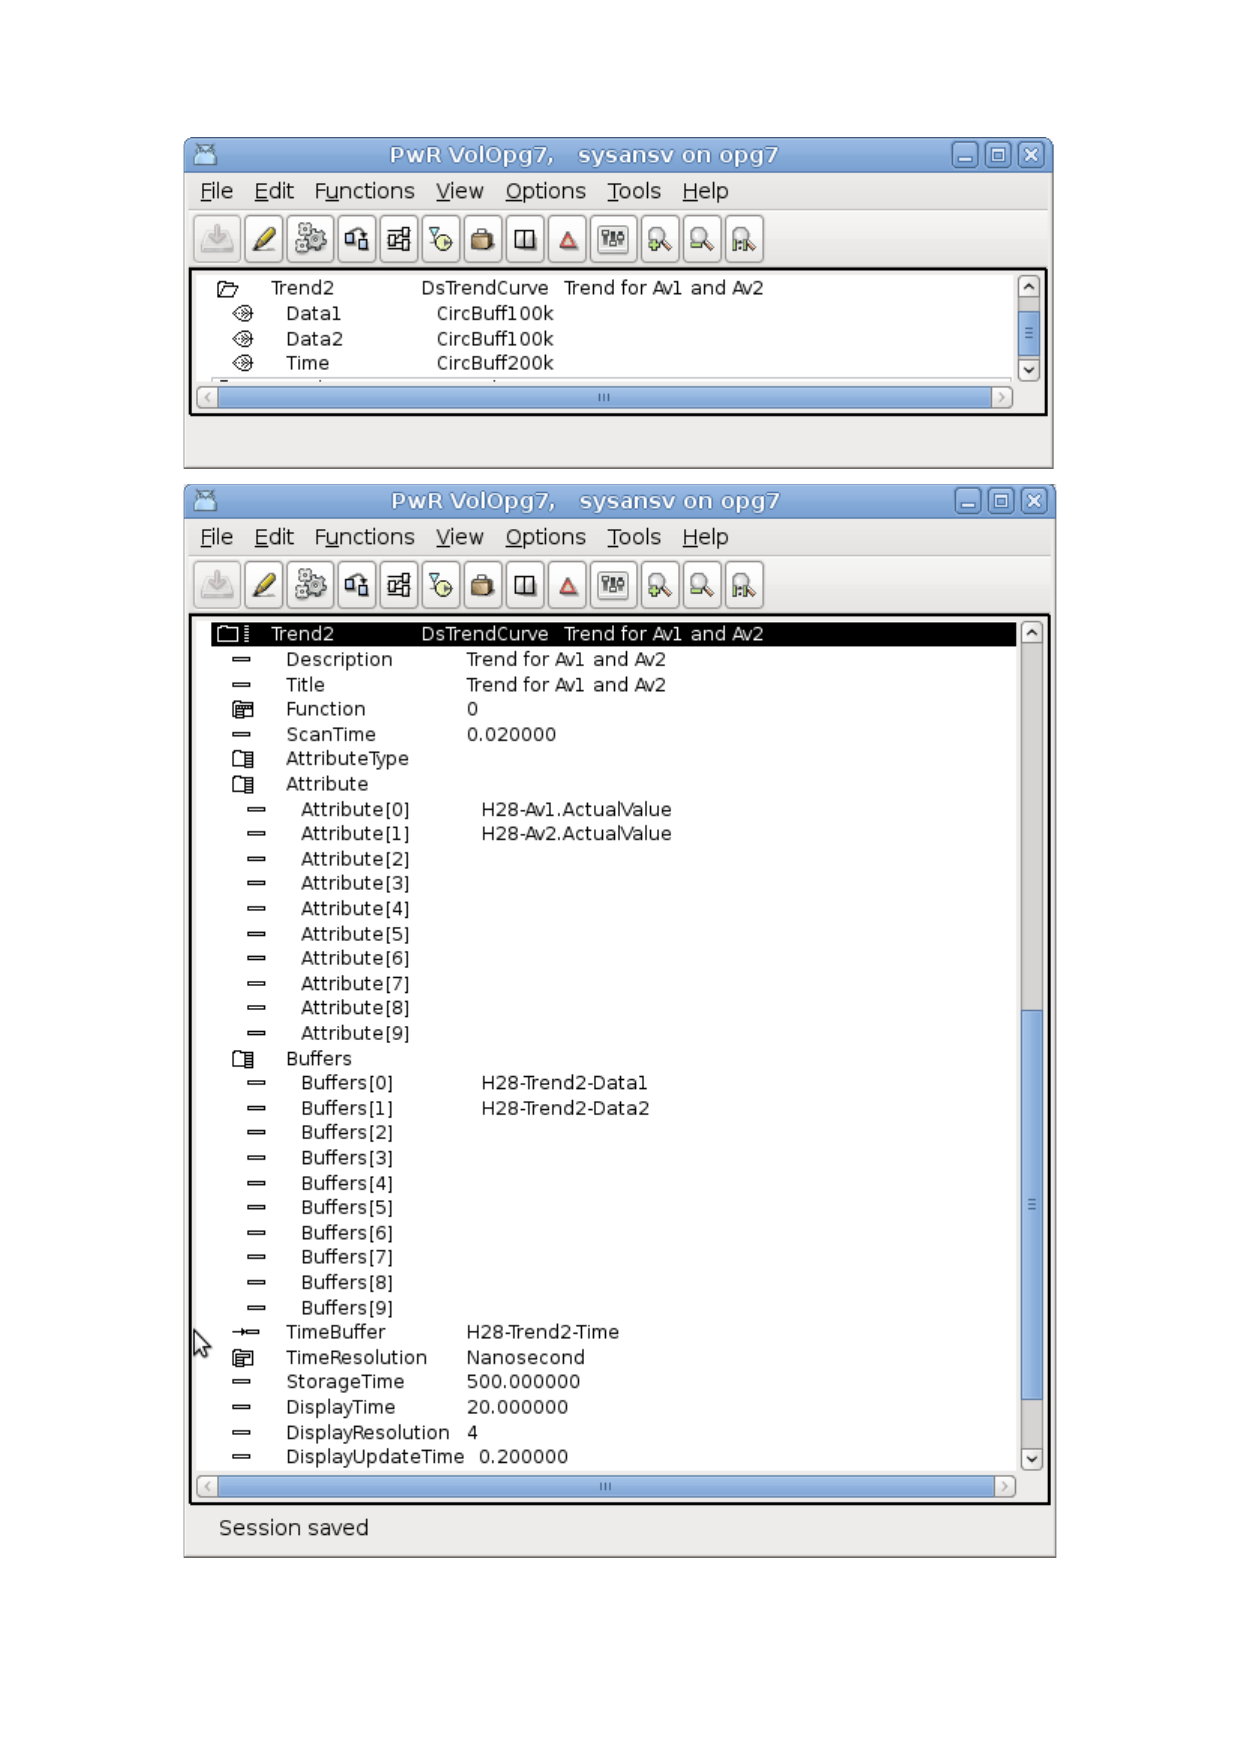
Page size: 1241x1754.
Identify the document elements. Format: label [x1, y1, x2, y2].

picture [183, 484, 1057, 1558]
picture [183, 137, 1054, 469]
